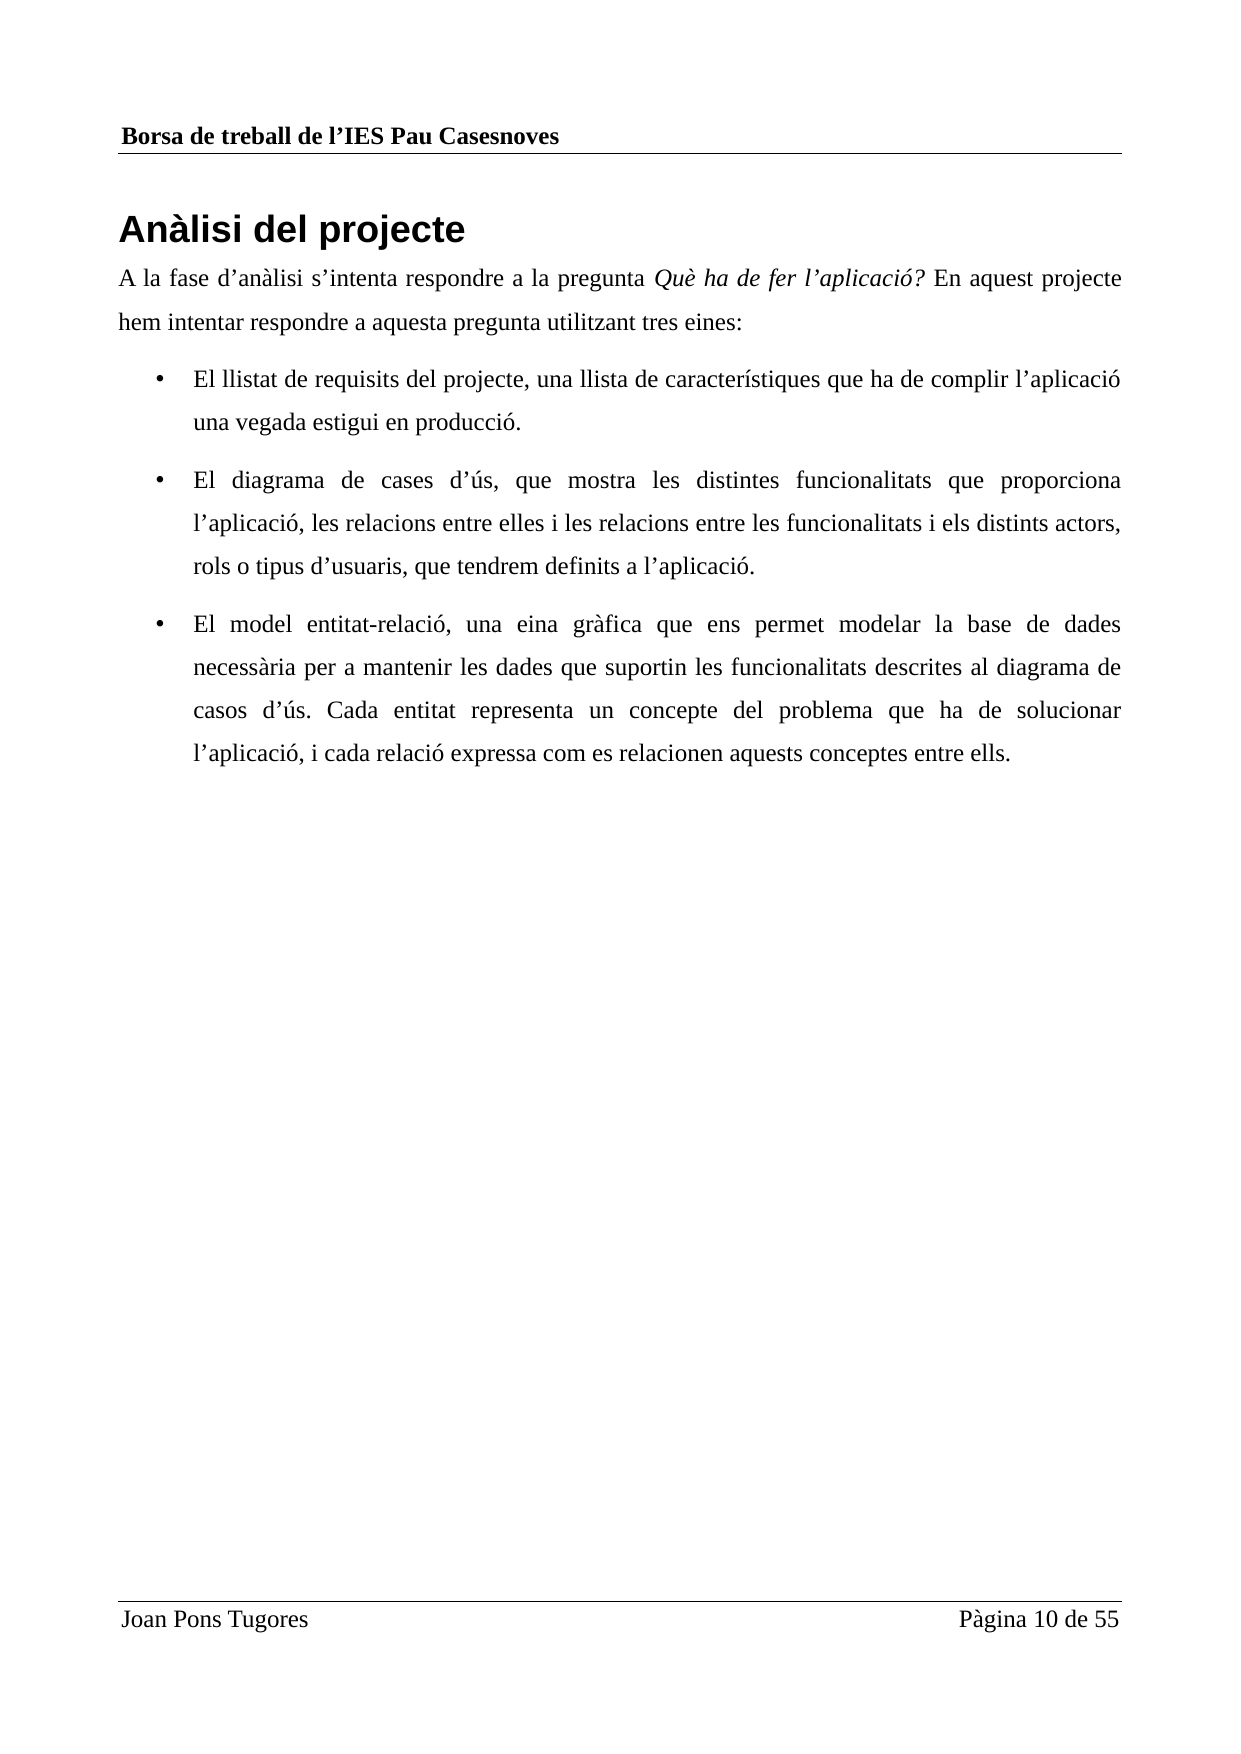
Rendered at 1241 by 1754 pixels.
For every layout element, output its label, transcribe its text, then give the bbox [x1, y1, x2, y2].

subtitle Anàlisi del projecte [118, 207, 1122, 251]
list El model entitat-relació, una eina gràfica que ens permet modelar la base de dades necessària per a mantenir les dades que suportin les funcionalitats descrites al diagrama de casos d’ús. Cada entitat representa un concepte del problema que ha de solucionar l’aplicació, i cada relació expressa com es relacionen aquests conceptes entre ells. [156, 609, 1122, 767]
list El llistat de requisits del projecte, una llista de característiques que ha de complir l’aplicació una vegada estigui en producció. [156, 364, 1122, 436]
text A la fase d’anàlisi s’intenta respondre a la pregunta Què ha de fer l’aplicació? En aquest projecte hem intentar respondre a aquesta pregunta utilitzant tres eines: [118, 263, 1122, 335]
list El diagrama de cases d’ús, que mostra les distintes funcionalitats que proporciona l’aplicació, les relacions entre elles i les relacions entre les funcionalitats i els distints actors, rols o tipus d’usuaris, que tendrem definits a l’aplicació. [156, 465, 1122, 580]
